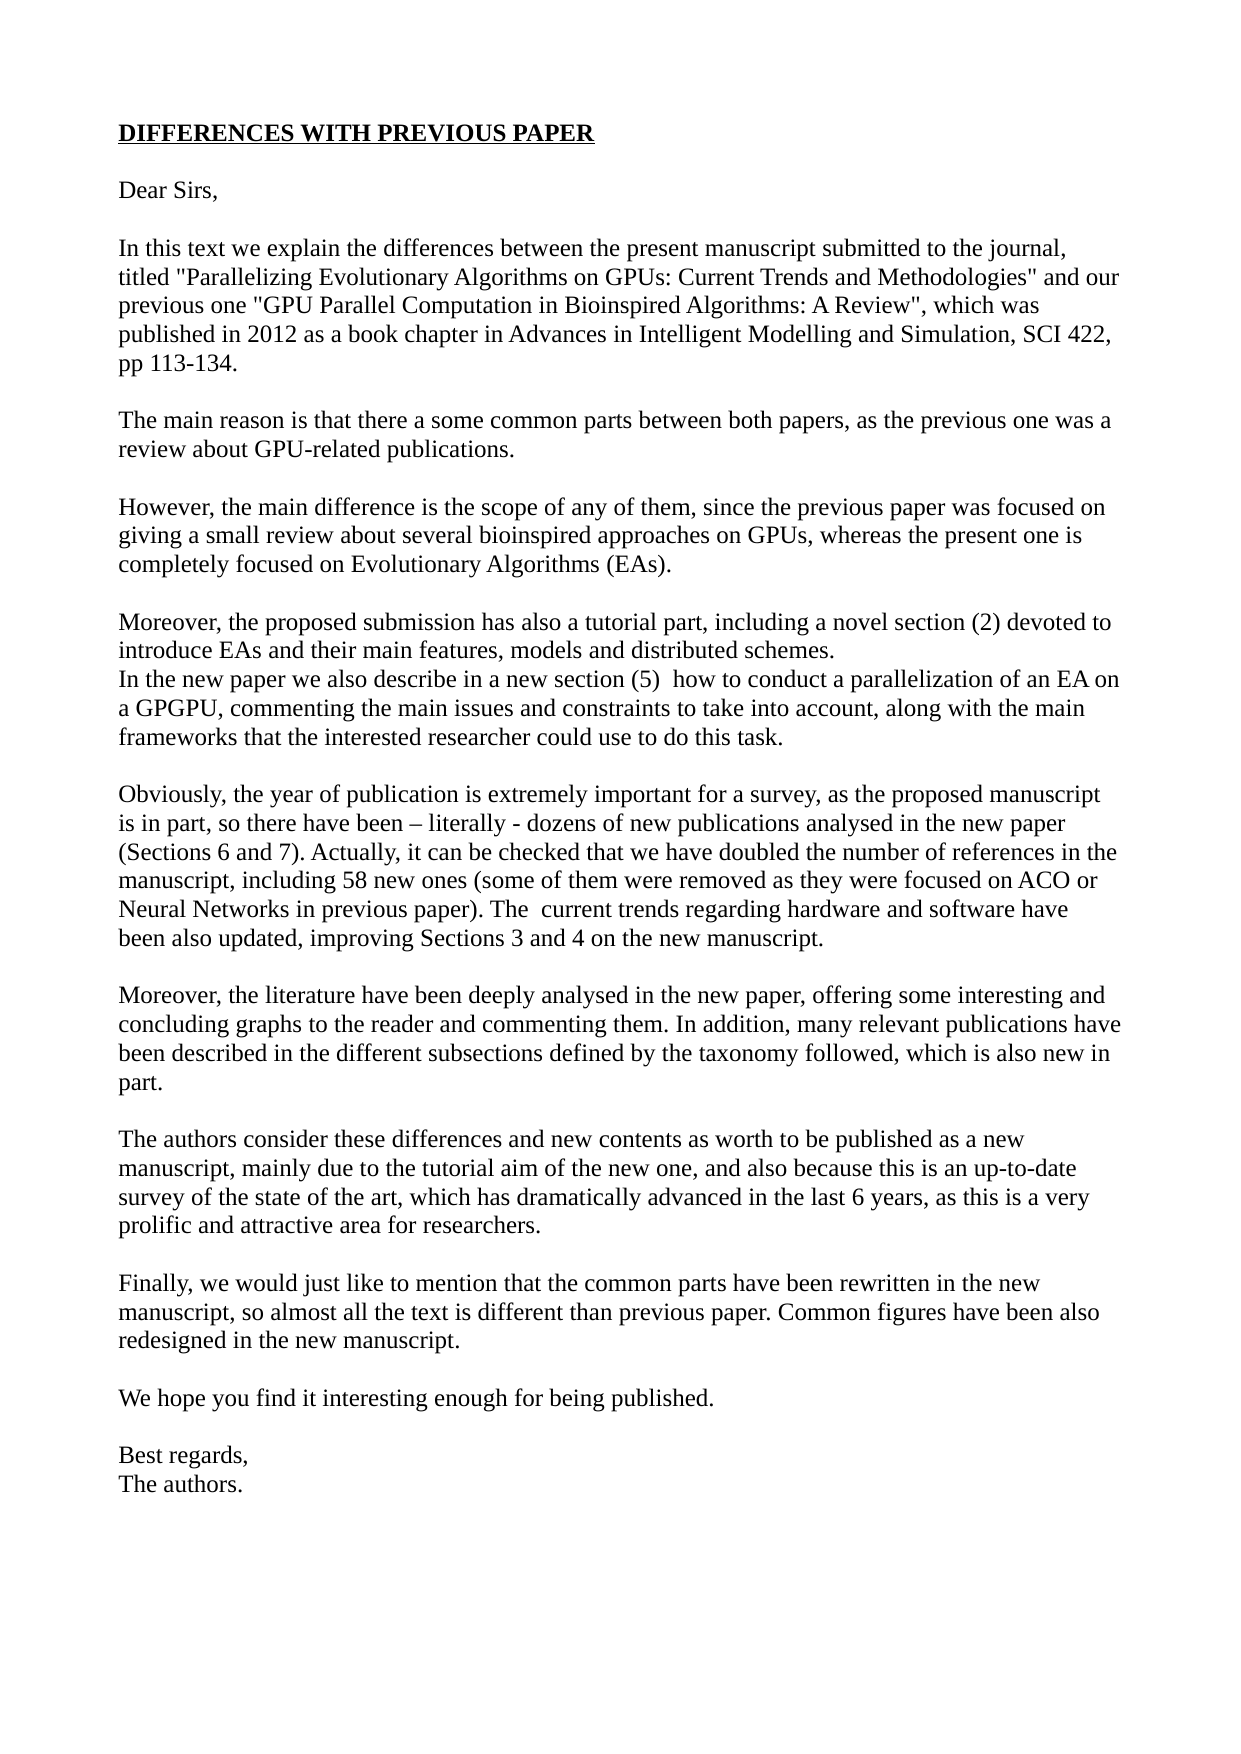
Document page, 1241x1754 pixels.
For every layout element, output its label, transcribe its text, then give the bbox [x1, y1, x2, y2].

text Moreover, the literature have been deeply analysed in the new paper, offering some interesting and concluding graphs to the reader and commenting them. In addition, many relevant publications have been described in the different subsections defined by the taxonomy followed, which is also new in part. [118, 981, 1122, 1096]
text However, the main difference is the scope of any of them, since the previous paper was focused on giving a small review about several bioinspired approaches on GPUs, whereas the present one is completely focused on Evolutionary Algorithms (EAs). [118, 492, 1122, 578]
text Dear Sirs, [118, 176, 1122, 204]
text The authors consider these differences and new contents as worth to be published as a new manuscript, mainly due to the tutorial aim of the new one, and also because this is an up-to-date survey of the state of the art, which has dramatically advanced in the last 6 years, as this is a very prolific and attractive area for researchers. [118, 1124, 1122, 1239]
text Obviously, the year of publication is extremely important for a survey, as the proposed manuscript is in part, so there have been – literally - dozens of new publications analysed in the new paper (Sections 6 and 7). Actually, it can be checked that we have doubled the number of references in the manuscript, including 58 new ones (some of them were removed as they were focused on ACO or Neural Networks in previous paper). The current trends regarding hardware and software have been also updated, improving Sections 3 and 4 on the new manuscript. [118, 779, 1122, 952]
text Finally, we would just like to mention that the common parts have been rewritten in the new manuscript, so almost all the text is different than previous paper. Common figures have been also redesigned in the new manuscript. [118, 1268, 1122, 1354]
text DIFFERENCES WITH PREVIOUS PAPER [118, 118, 1122, 147]
text The authors. [118, 1469, 1122, 1498]
text We hope you find it interesting enough for being published. [118, 1383, 1122, 1412]
text In the new paper we also describe in a new section (5) how to conduct a parallelization of an EA on a GPGPU, commenting the main issues and constraints to take into account, along with the main frameworks that the interested researcher could use to do this task. [118, 664, 1122, 751]
text Best regards, [118, 1441, 1122, 1469]
text The main reason is that there a some common parts between both papers, as the previous one was a review about GPU-related publications. [118, 406, 1122, 463]
text Moreover, the proposed submission has also a tutorial part, including a novel section (2) devoted to introduce EAs and their main features, models and distributed schemes. [118, 607, 1122, 664]
text In this text we explain the differences between the present manuscript submitted to the journal, titled "Parallelizing Evolutionary Algorithms on GPUs: Current Trends and Methodologies" and our previous one "GPU Parallel Computation in Bioinspired Algorithms: A Review", which was published in 2012 as a book chapter in Advances in Intelligent Modelling and Simulation, SCI 422, pp 113-134. [118, 233, 1122, 377]
